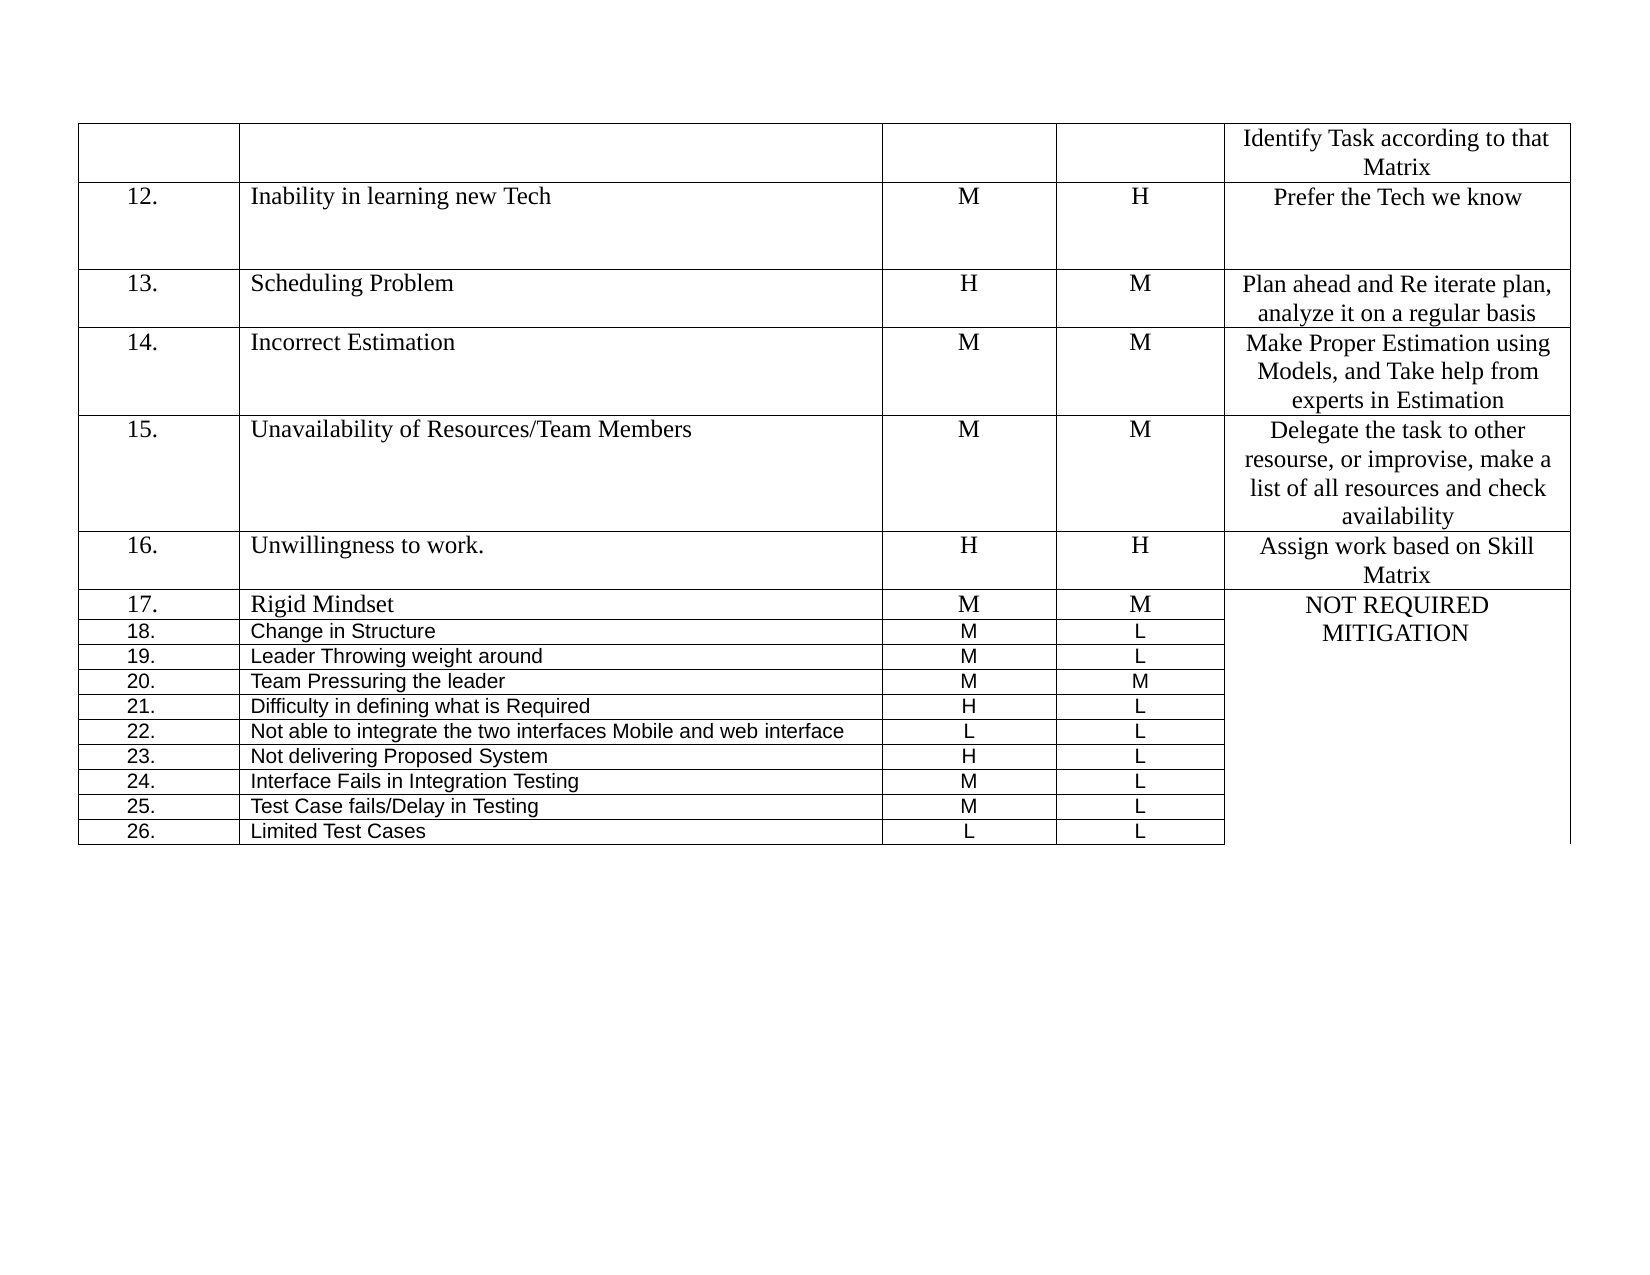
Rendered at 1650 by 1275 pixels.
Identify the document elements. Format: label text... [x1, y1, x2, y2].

table_cell Prefer the Tech we know [1225, 183, 1570, 269]
table_cell L [1057, 720, 1224, 744]
table_cell 18. [79, 620, 239, 644]
table_cell M [883, 795, 1056, 819]
table_cell NOT REQUIRED MITIGATION [1225, 590, 1570, 844]
table_cell M [1057, 328, 1224, 414]
table_cell L [1057, 820, 1224, 844]
table_header [79, 124, 239, 181]
table_header [1057, 124, 1224, 181]
table_cell Rigid Mindset [240, 590, 882, 619]
table_cell L [1057, 770, 1224, 794]
table_cell Interface Fails in Integration Testing [240, 770, 882, 794]
table_cell H [883, 695, 1056, 719]
table_cell M [883, 645, 1056, 669]
table_cell M [1057, 416, 1224, 531]
table_cell M [883, 670, 1056, 694]
table_cell M [1057, 270, 1224, 327]
table_cell Delegate the task to other resourse, or improvise, make a list of all resources and check availability [1225, 416, 1570, 531]
table_cell Test Case fails/Delay in Testing [240, 795, 882, 819]
table_cell 21. [79, 695, 239, 719]
table_cell L [1057, 745, 1224, 769]
table_cell 24. [79, 770, 239, 794]
table_cell M [1057, 670, 1224, 694]
table_cell Leader Throwing weight around [240, 645, 882, 669]
table_cell 19. [79, 645, 239, 669]
table_cell L [1057, 695, 1224, 719]
table_cell Plan ahead and Re iterate plan, analyze it on a regular basis [1225, 270, 1570, 327]
table_cell L [1057, 795, 1224, 819]
table_cell Scheduling Problem [240, 270, 882, 327]
table_cell 14. [79, 328, 239, 414]
table_cell 15. [79, 416, 239, 531]
table_cell Incorrect Estimation [240, 328, 882, 414]
table_cell Team Pressuring the leader [240, 670, 882, 694]
table_cell Difficulty in defining what is Required [240, 695, 882, 719]
table_cell Inability in learning new Tech [240, 183, 882, 269]
table_cell H [1057, 183, 1224, 269]
table_cell 20. [79, 670, 239, 694]
table_cell H [883, 532, 1056, 589]
table_cell Limited Test Cases [240, 820, 882, 844]
table_cell M [883, 328, 1056, 414]
table_cell M [883, 590, 1056, 619]
table_cell 22. [79, 720, 239, 744]
table_cell Not able to integrate the two interfaces Mobile and web interface [240, 720, 882, 744]
table_cell L [1057, 620, 1224, 644]
table_cell Make Proper Estimation using Models, and Take help from experts in Estimation [1225, 328, 1570, 414]
table_header [883, 124, 1056, 181]
table_header [240, 124, 882, 181]
table_cell 16. [79, 532, 239, 589]
table_cell 23. [79, 745, 239, 769]
table_cell M [883, 183, 1056, 269]
table_cell Change in Structure [240, 620, 882, 644]
table_cell Assign work based on Skill Matrix [1225, 532, 1570, 589]
table_cell M [883, 416, 1056, 531]
table_cell M [883, 620, 1056, 644]
table_cell Not delivering Proposed System [240, 745, 882, 769]
table_cell M [883, 770, 1056, 794]
table_cell 25. [79, 795, 239, 819]
table_cell Unwillingness to work. [240, 532, 882, 589]
table_cell Unavailability of Resources/Team Members [240, 416, 882, 531]
table_header Identify Task according to that Matrix [1225, 124, 1570, 181]
table_cell 13. [79, 270, 239, 327]
table_cell L [883, 820, 1056, 844]
table_cell M [1057, 590, 1224, 619]
table_cell L [1057, 645, 1224, 669]
table_cell H [883, 270, 1056, 327]
table_cell H [1057, 532, 1224, 589]
table_cell 26. [79, 820, 239, 844]
table_cell H [883, 745, 1056, 769]
table_cell 17. [79, 590, 239, 619]
table_cell L [883, 720, 1056, 744]
table_cell 12. [79, 183, 239, 269]
